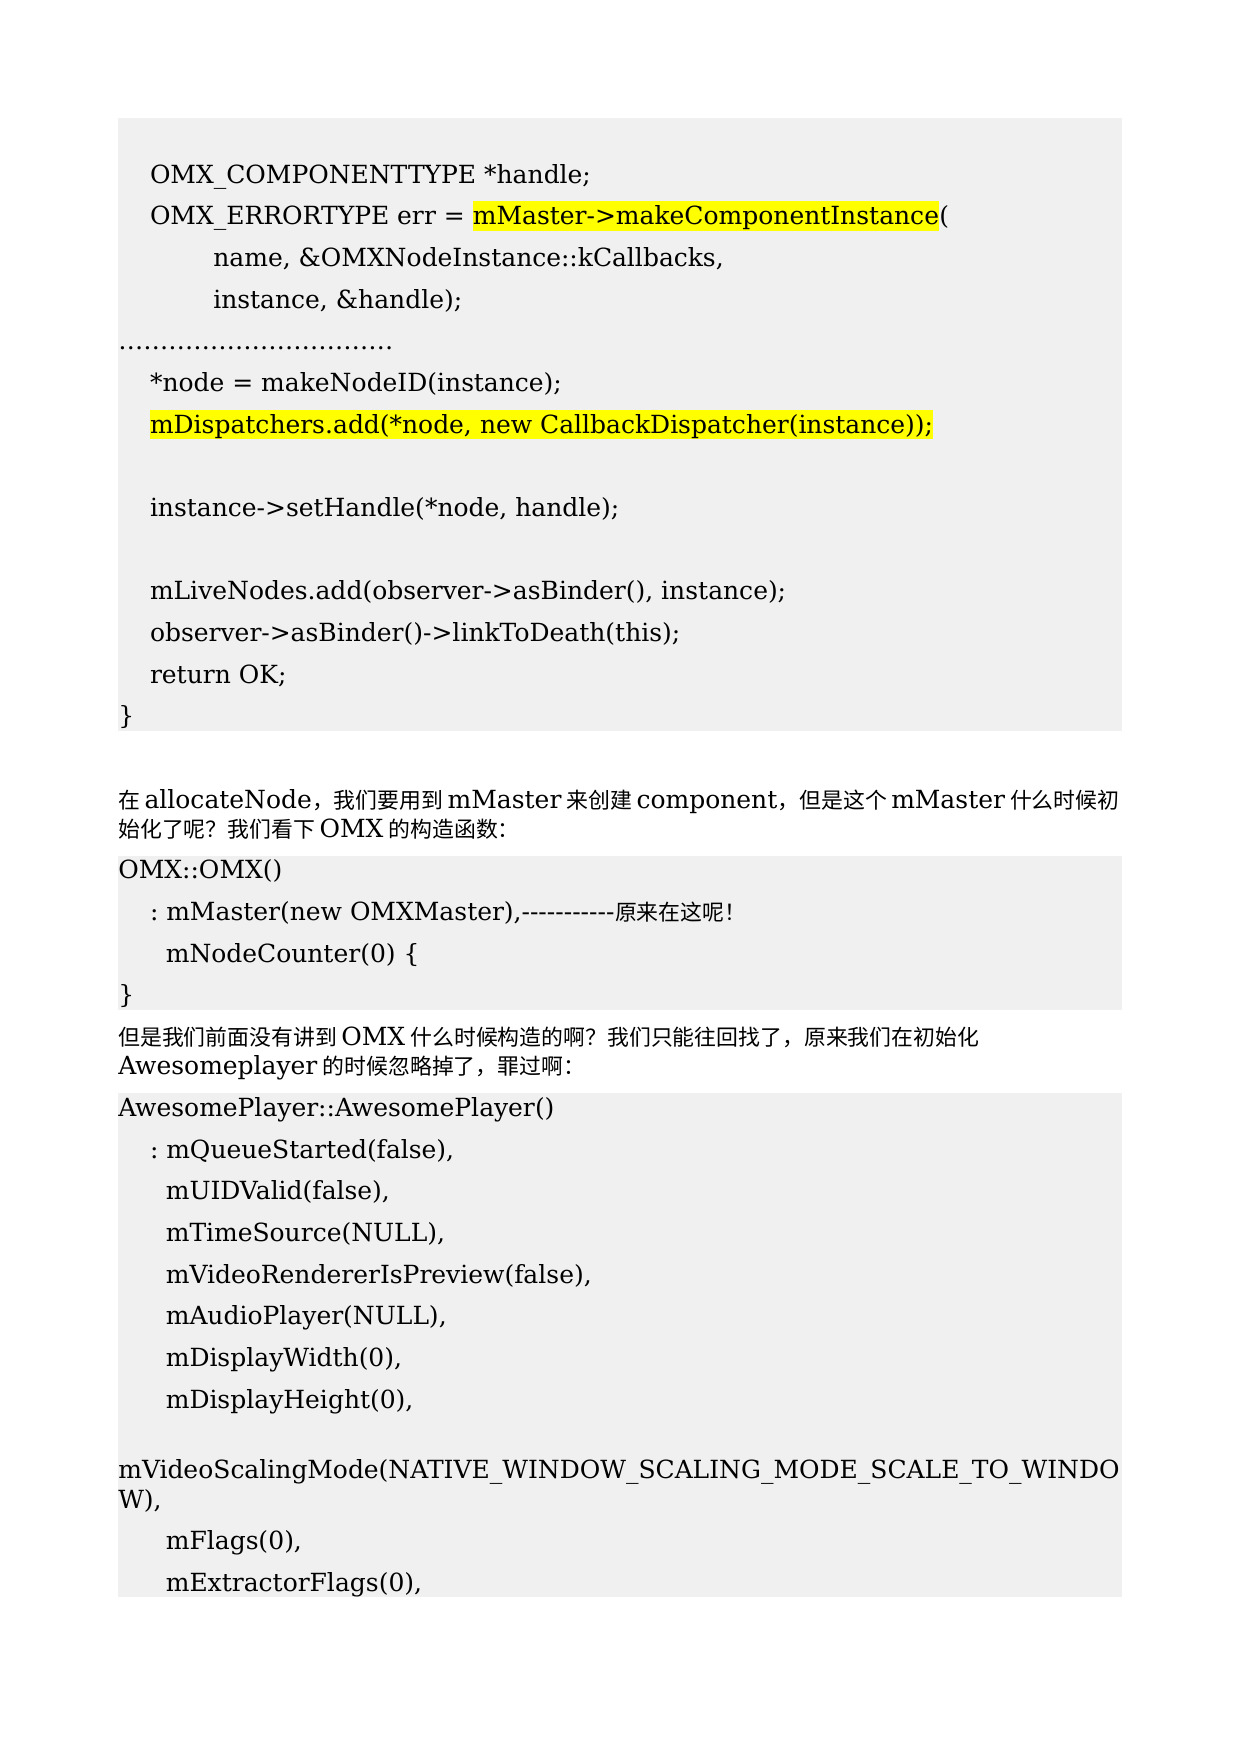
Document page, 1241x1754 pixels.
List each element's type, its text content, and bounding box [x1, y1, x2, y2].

text : mMaster(new OMXMaster),-----------原来在这呢！ [118, 897, 1122, 926]
text 但是我们前面没有讲到OMX什么时候构造的啊？我们只能往回找了，原来我们在初始化Awesomeplayer的时候忽略掉了，罪过啊： [118, 1022, 1122, 1081]
text instance->setHandle(*node, handle); [118, 493, 1122, 522]
text mTimeSource(NULL), [118, 1218, 1122, 1247]
text mFlags(0), [118, 1526, 1122, 1556]
text instance, &handle); [118, 285, 1122, 314]
text OMX_COMPONENTTYPE *handle; [118, 160, 1122, 189]
text mNodeCounter(0) { [118, 939, 1122, 968]
text mExtractorFlags(0), [118, 1568, 1122, 1597]
text mUIDValid(false), [118, 1176, 1122, 1206]
text mVideoScalingMode(NATIVE_WINDOW_SCALING_MODE_SCALE_TO_WINDOW), [118, 1426, 1122, 1514]
text mDisplayWidth(0), [118, 1343, 1122, 1372]
text mAudioPlayer(NULL), [118, 1301, 1122, 1331]
text mDisplayHeight(0), [118, 1385, 1122, 1414]
text mLiveNodes.add(observer->asBinder(), instance); [118, 576, 1122, 606]
text : mQueueStarted(false), [118, 1135, 1122, 1164]
text *node = makeNodeID(instance); [118, 368, 1122, 397]
text …………………………… [118, 326, 1122, 356]
text } [118, 981, 1122, 1010]
text name, &OMXNodeInstance::kCallbacks, [118, 243, 1122, 272]
text mVideoRendererIsPreview(false), [118, 1260, 1122, 1289]
text OMX::OMX() [118, 856, 1122, 885]
text OMX_ERRORTYPE err = mMaster->makeComponentInstance( [118, 201, 1122, 231]
text } [118, 701, 1122, 731]
text mDispatchers.add(*node, new CallbackDispatcher(instance)); [118, 410, 1122, 439]
text 在allocateNode，我们要用到mMaster来创建component，但是这个mMaster什么时候初始化了呢？我们看下OMX的构造函数： [118, 785, 1122, 843]
text observer->asBinder()->linkToDeath(this); [118, 618, 1122, 647]
text AwesomePlayer::AwesomePlayer() [118, 1093, 1122, 1122]
text return OK; [118, 660, 1122, 689]
